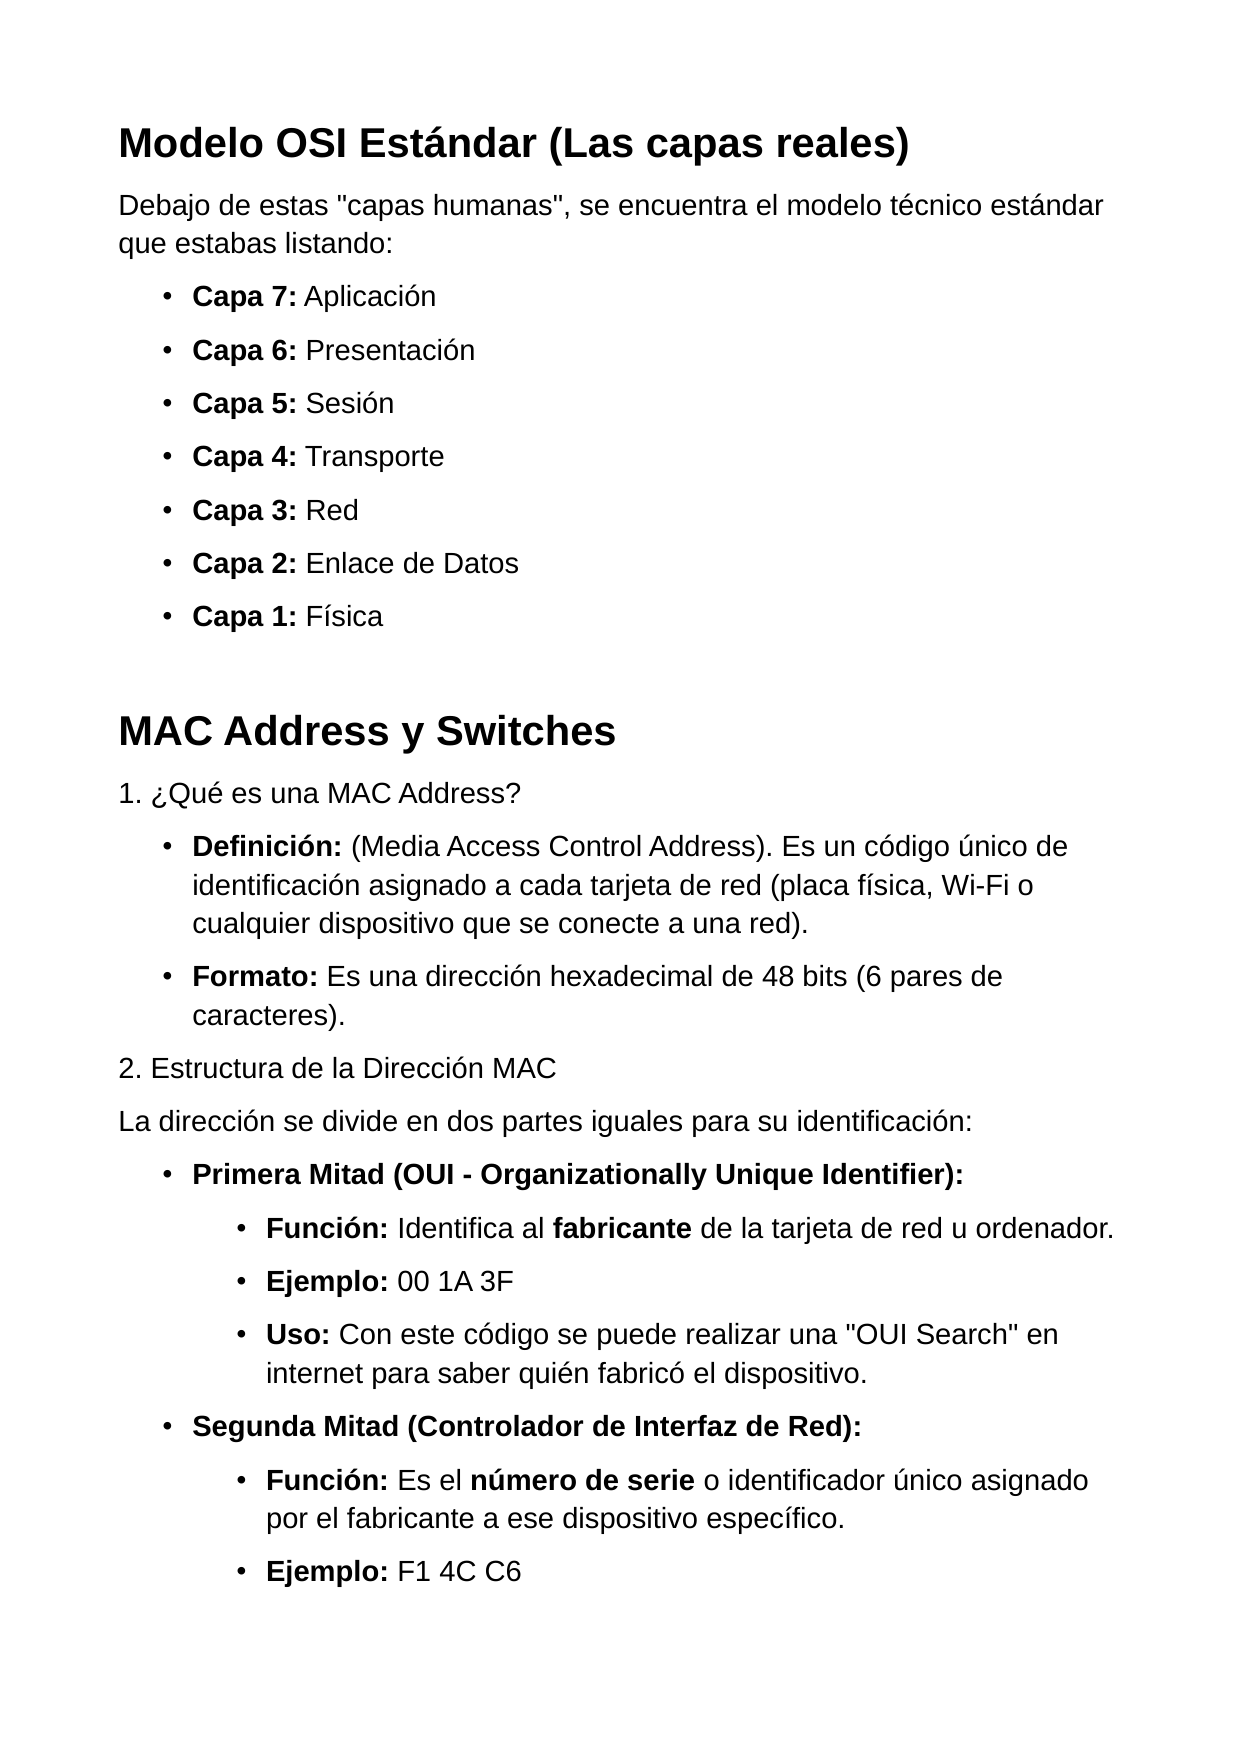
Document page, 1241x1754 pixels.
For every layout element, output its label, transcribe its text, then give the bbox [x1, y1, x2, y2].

list Capa 3: Red [162, 493, 1122, 527]
list Primera Mitad (OUI - Organizationally Unique Identifier): [162, 1157, 1122, 1191]
subtitle 1. ¿Qué es una MAC Address? [118, 776, 1122, 809]
text La dirección se divide en dos partes iguales para su identificación: [118, 1104, 1122, 1138]
list Capa 2: Enlace de Datos [162, 546, 1122, 580]
list Definición: (Media Access Control Address). Es un código único de identificación asignado a cada tarjeta de red (placa física, Wi-Fi o cualquier dispositivo que se conecte a una red). [162, 829, 1122, 939]
list Formato: Es una dirección hexadecimal de 48 bits (6 pares de caracteres). [162, 959, 1122, 1031]
list Función: Identifica al fabricante de la tarjeta de red u ordenador. [236, 1211, 1122, 1244]
list Capa 7: Aplicación [162, 279, 1122, 313]
list Función: Es el número de serie o identificador único asignado por el fabricante a ese dispositivo específico. [236, 1462, 1122, 1535]
text Debajo de estas "capas humanas", se encuentra el modelo técnico estándar que estabas listando: [118, 188, 1122, 260]
list Capa 1: Física [162, 599, 1122, 633]
list Capa 6: Presentación [162, 333, 1122, 367]
list Ejemplo: 00 1A 3F [236, 1264, 1122, 1298]
subtitle MAC Address y Switches [118, 706, 1122, 754]
list Uso: Con este código se puede realizar una "OUI Search" en internet para saber quién fabricó el dispositivo. [236, 1317, 1122, 1389]
subtitle Modelo OSI Estándar (Las capas reales) [118, 118, 1122, 166]
list Ejemplo: F1 4C C6 [236, 1554, 1122, 1588]
list Capa 5: Sesión [162, 386, 1122, 420]
list Segunda Mitad (Controlador de Interfaz de Red): [162, 1409, 1122, 1443]
list Capa 4: Transporte [162, 439, 1122, 473]
subtitle 2. Estructura de la Dirección MAC [118, 1051, 1122, 1084]
